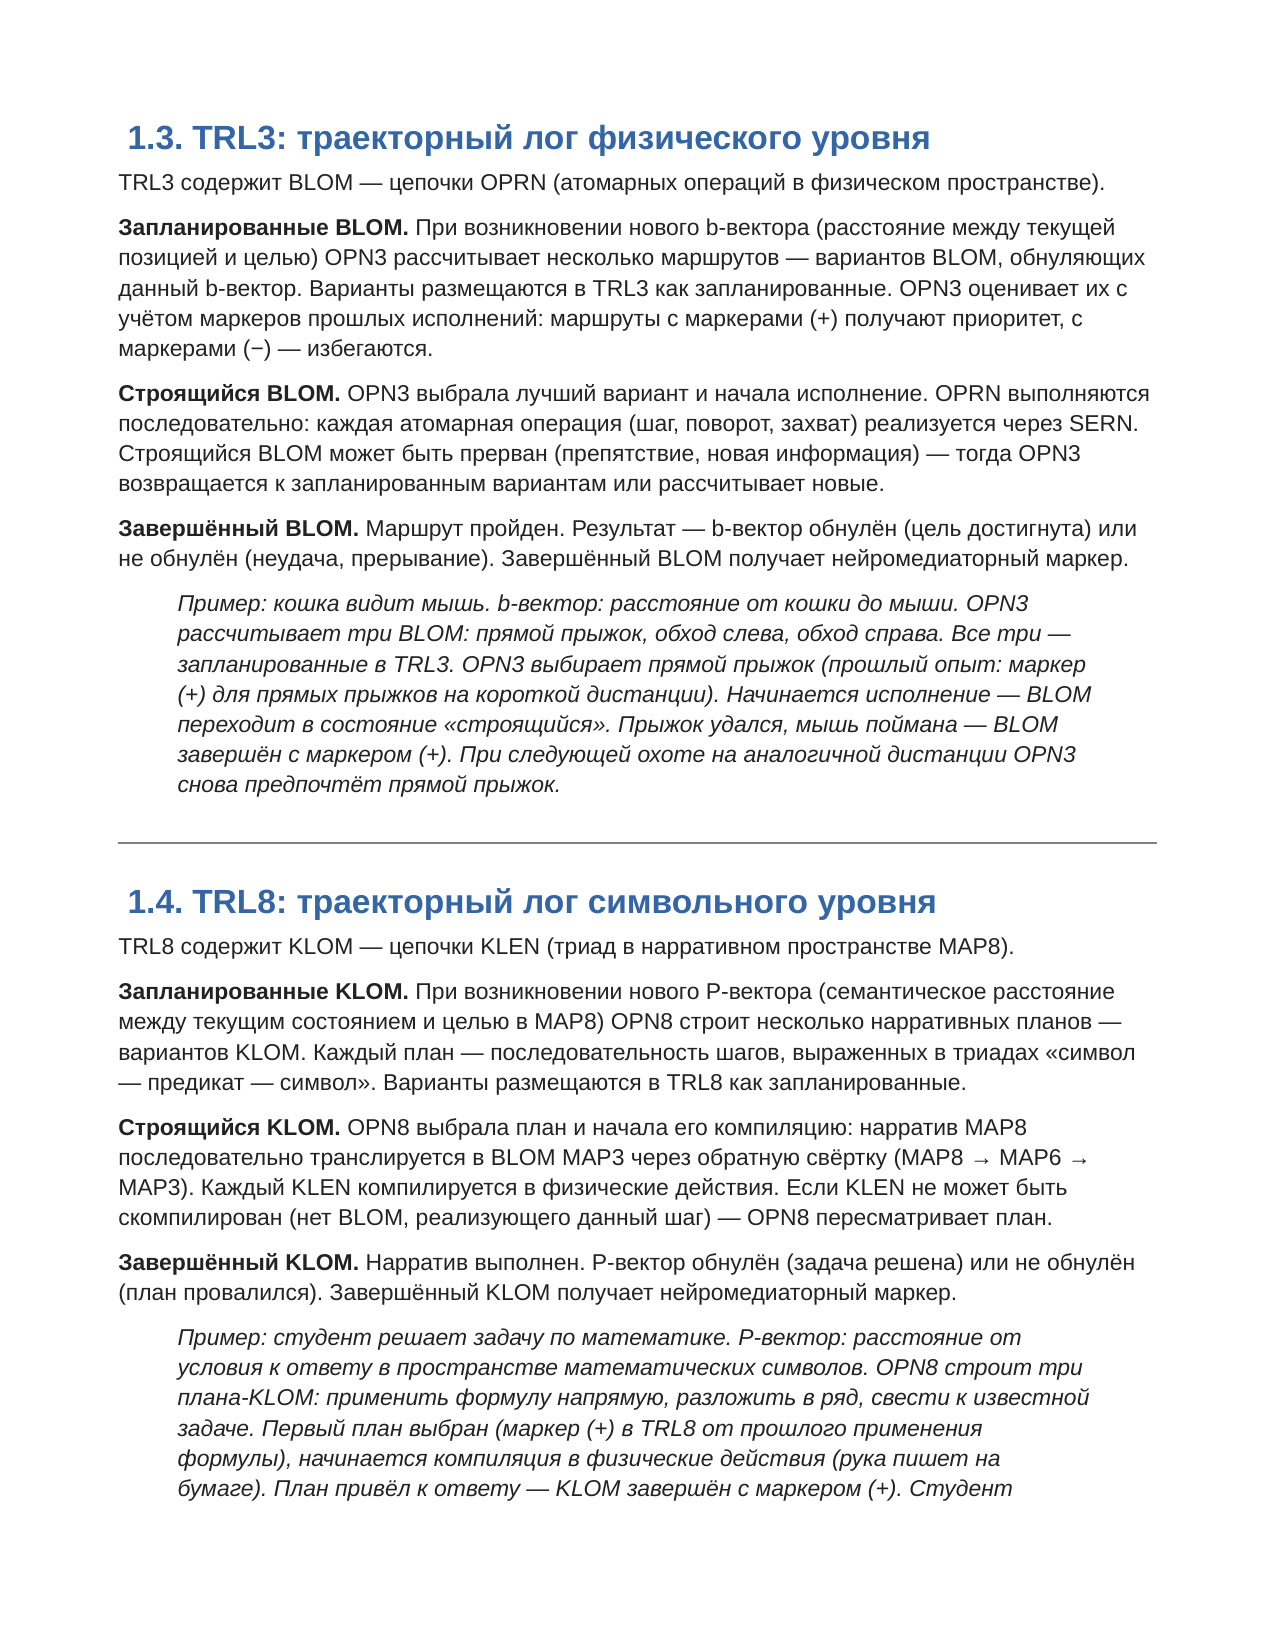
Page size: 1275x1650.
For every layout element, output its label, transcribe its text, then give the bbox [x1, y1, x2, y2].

text TRL8 содержит KLOM — цепочки KLEN (триад в нарративном пространстве MAP8). [118, 933, 1157, 960]
text Строящийся KLOM. OPN8 выбрала план и начала его компиляцию: нарратив MAP8 последовательно транслируется в BLOM MAP3 через обратную свёртку (MAP8 → MAP6 → MAP3). Каждый KLEN компилируется в физические действия. Если KLEN не может быть скомпилирован (нет BLOM, реализующего данный шаг) — OPN8 пересматривает план. [118, 1113, 1157, 1231]
text Строящийся BLOM. OPN3 выбрала лучший вариант и начала исполнение. OPRN выполняются последовательно: каждая атомарная операция (шаг, поворот, захват) реализуется через SERN. Строящийся BLOM может быть прерван (препятствие, новая информация) — тогда OPN3 возвращается к запланированным вариантам или рассчитывает новые. [118, 380, 1157, 497]
text TRL3 содержит BLOM — цепочки OPRN (атомарных операций в физическом пространстве). [118, 169, 1157, 196]
text Пример: студент решает задачу по математике. P-вектор: расстояние от условия к ответу в пространстве математических символов. OPN8 строит три плана-KLOM: применить формулу напрямую, разложить в ряд, свести к известной задаче. Первый план выбран (маркер (+) в TRL8 от прошлого применения формулы), начинается компиляция в физические действия (рука пишет на бумаге). План привёл к ответу — KLOM завершён с маркером (+). Студент [177, 1324, 1098, 1501]
text Запланированные KLOM. При возникновении нового P-вектора (семантическое расстояние между текущим состоянием и целью в MAP8) OPN8 строит несколько нарративных планов — вариантов KLOM. Каждый план — последовательность шагов, выраженных в триадах «символ — предикат — символ». Варианты размещаются в TRL8 как запланированные. [118, 978, 1157, 1095]
text Завершённый KLOM. Нарратив выполнен. P-вектор обнулён (задача решена) или не обнулён (план провалился). Завершённый KLOM получает нейромедиаторный маркер. [118, 1249, 1157, 1306]
text Пример: кошка видит мышь. b-вектор: расстояние от кошки до мыши. OPN3 рассчитывает три BLOM: прямой прыжок, обход слева, обход справа. Все три — запланированные в TRL3. OPN3 выбирает прямой прыжок (прошлый опыт: маркер (+) для прямых прыжков на короткой дистанции). Начинается исполнение — BLOM переходит в состояние «строящийся». Прыжок удался, мышь поймана — BLOM завершён с маркером (+). При следующей охоте на аналогичной дистанции OPN3 снова предпочтёт прямой прыжок. [177, 590, 1098, 798]
text Запланированные BLOM. При возникновении нового b-вектора (расстояние между текущей позицией и целью) OPN3 рассчитывает несколько маршрутов — вариантов BLOM, обнуляющих данный b-вектор. Варианты размещаются в TRL3 как запланированные. OPN3 оценивает их с учётом маркеров прошлых исполнений: маршруты с маркерами (+) получают приоритет, с маркерами (−) — избегаются. [118, 214, 1157, 361]
subtitle TRL3: траекторный лог физического уровня [118, 118, 1157, 157]
subtitle TRL8: траекторный лог символьного уровня [118, 882, 1157, 921]
text Завершённый BLOM. Маршрут пройден. Результат — b-вектор обнулён (цель достигнута) или не обнулён (неудача, прерывание). Завершённый BLOM получает нейромедиаторный маркер. [118, 515, 1157, 572]
